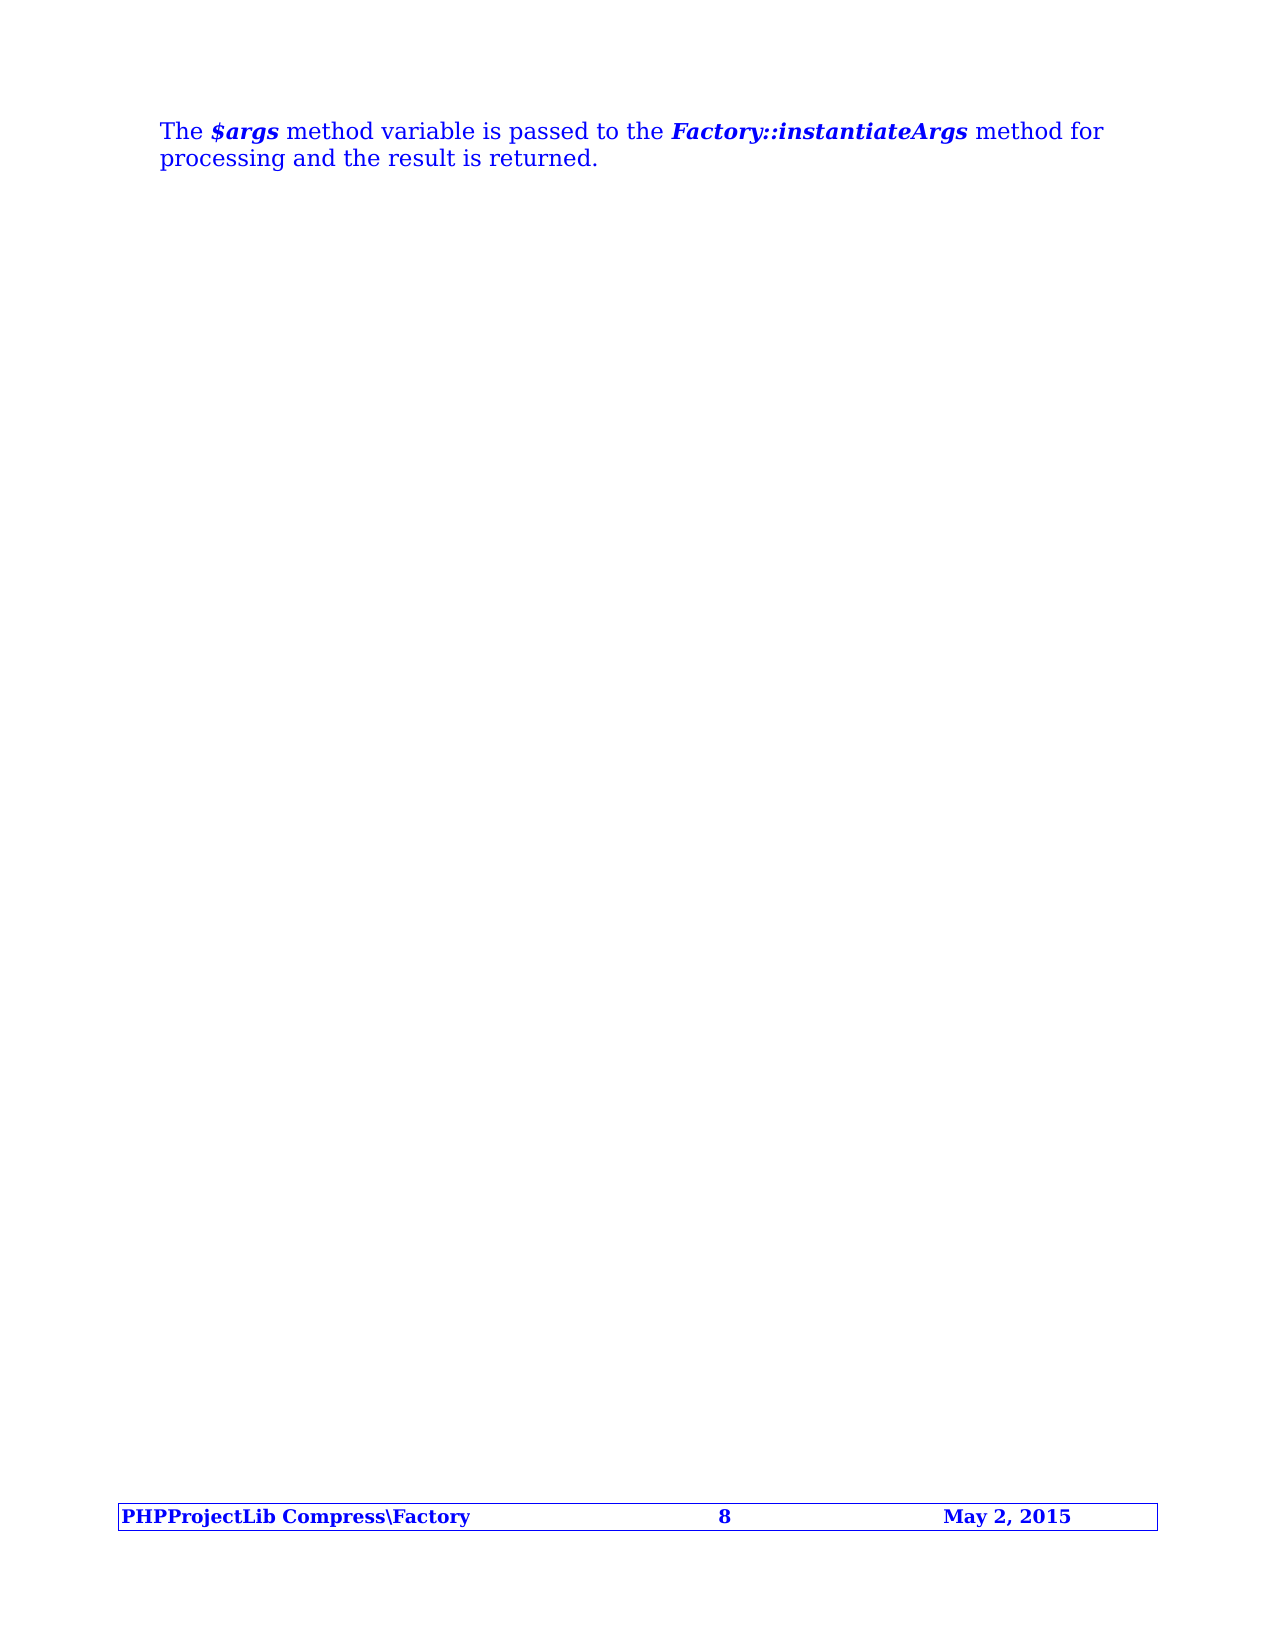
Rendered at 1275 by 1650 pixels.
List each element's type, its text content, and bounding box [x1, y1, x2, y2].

text The $args method variable is passed to the Factory::instantiateArgs method for processing and the result is returned. [159, 118, 1157, 171]
